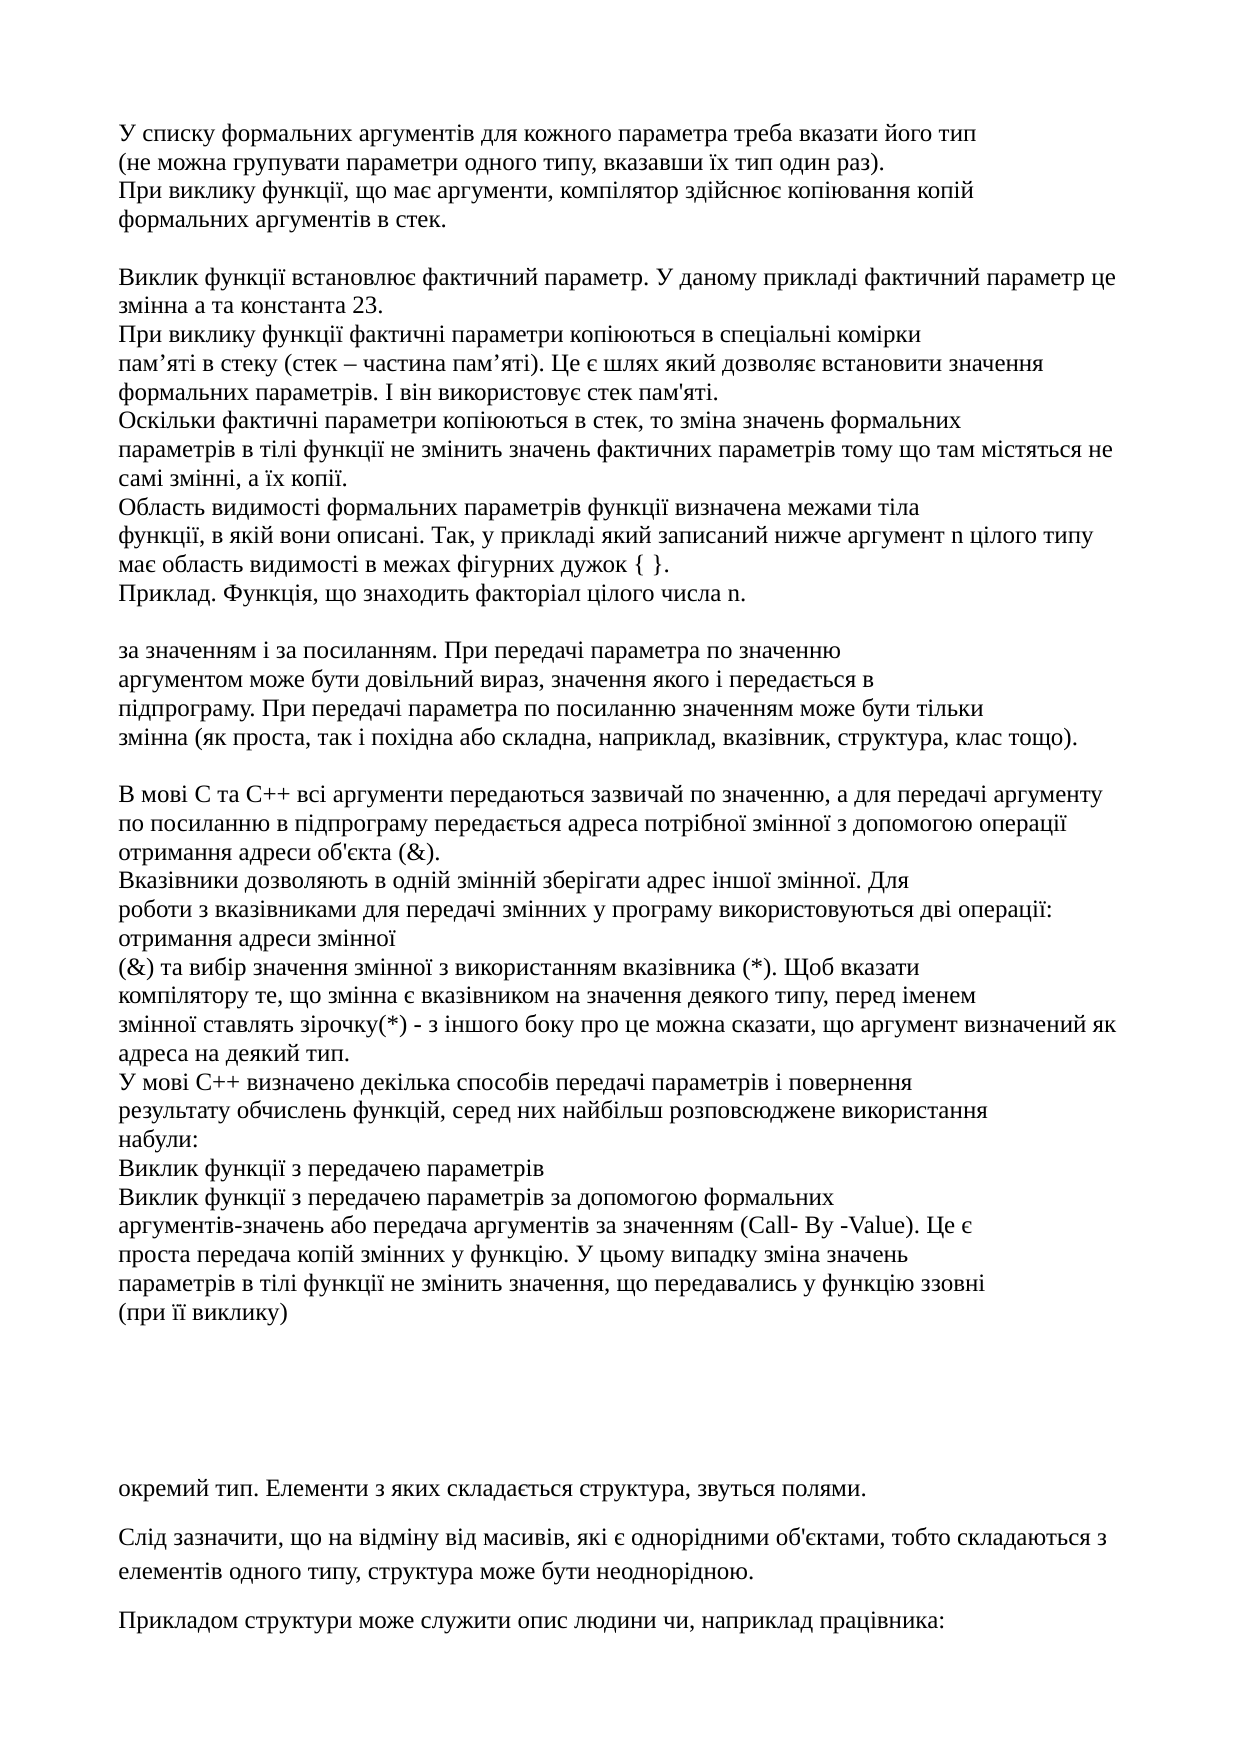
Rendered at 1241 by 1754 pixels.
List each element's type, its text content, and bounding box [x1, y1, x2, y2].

text У списку формальних аргументів для кожного параметра треба вказати його тип (не можна групувати параметри одного типу, вказавши їх тип один раз). При виклику функції, що має аргументи, компілятор здійснює копіювання копій формальних аргументів в стек. Виклик функції встановлює фактичний параметр. У даному прикладі фактичний параметр це змінна a та константа 23. При виклику функції фактичні параметри копіюються в спеціальні комірки пам’яті в стеку (стек – частина пам’яті). Це є шлях який дозволяє встановити значення формальних параметрів. І він використовує стек пам'яті. Оскільки фактичні параметри копіюються в стек, то зміна значень формальних параметрів в тілі функції не змінить значень фактичних параметрів тому що там містяться не самі змінні, а їх копії. Область видимості формальних параметрів функції визначена межами тіла функції, в якій вони описані. Так, у прикладі який записаний нижче аргумент n цілого типу має область видимості в межах фігурних дужок { }. Приклад. Функція, що знаходить факторіал цілого числа n. за значенням і за посиланням. При передачі параметра по значенню аргументом може бути довільний вираз, значення якого і передається в підпрограму. При передачі параметра по посиланню значенням може бути тільки змінна (як проста, так і похідна або складна, наприклад, вказівник, структура, клас тощо). В мові C та С++ всі аргументи передаються зазвичай по значенню, а для передачі аргументу по посиланню в підпрограму передається адреса потрібної змінної з допомогою операції отримання адреси об'єкта (&). Вказівники дозволяють в одній змінній зберігати адрес іншої змінної. Для роботи з вказівниками для передачі змінних у програму використовуються дві операції: отримання адреси змінної (&) та вибір значення змінної з використанням вказівника (*). Щоб вказати компілятору те, що змінна є вказівником на значення деякого типу, перед іменем змінної ставлять зірочку(*) - з іншого боку про це можна сказати, що аргумент визначений як адреса на деякий тип. У мові С++ визначено декілька способів передачі параметрів і повернення результату обчислень функцій, серед них найбільш розповсюджене використання набули: Виклик функції з передачею параметрів Виклик функції з передачею параметрів за допомогою формальних аргументів-значень або передача аргументів за значенням (Call- By -Value). Це є проста передача копій змінних у функцію. У цьому випадку зміна значень параметрів в тілі функції не змінить значення, що передавались у функцію ззовні (при її виклику) [118, 118, 1122, 1326]
text окремий тип. Елементи з яких складається структура, звуться полями. [118, 1473, 1122, 1502]
text Слід зазначити, що на відміну від масивів, які є однорідними об'єктами, тобто складаються з елементів одного типу, структура може бути неоднорідною. [118, 1522, 1122, 1585]
text Прикладом структури може служити опис людини чи, наприклад працівника: [118, 1605, 1122, 1634]
